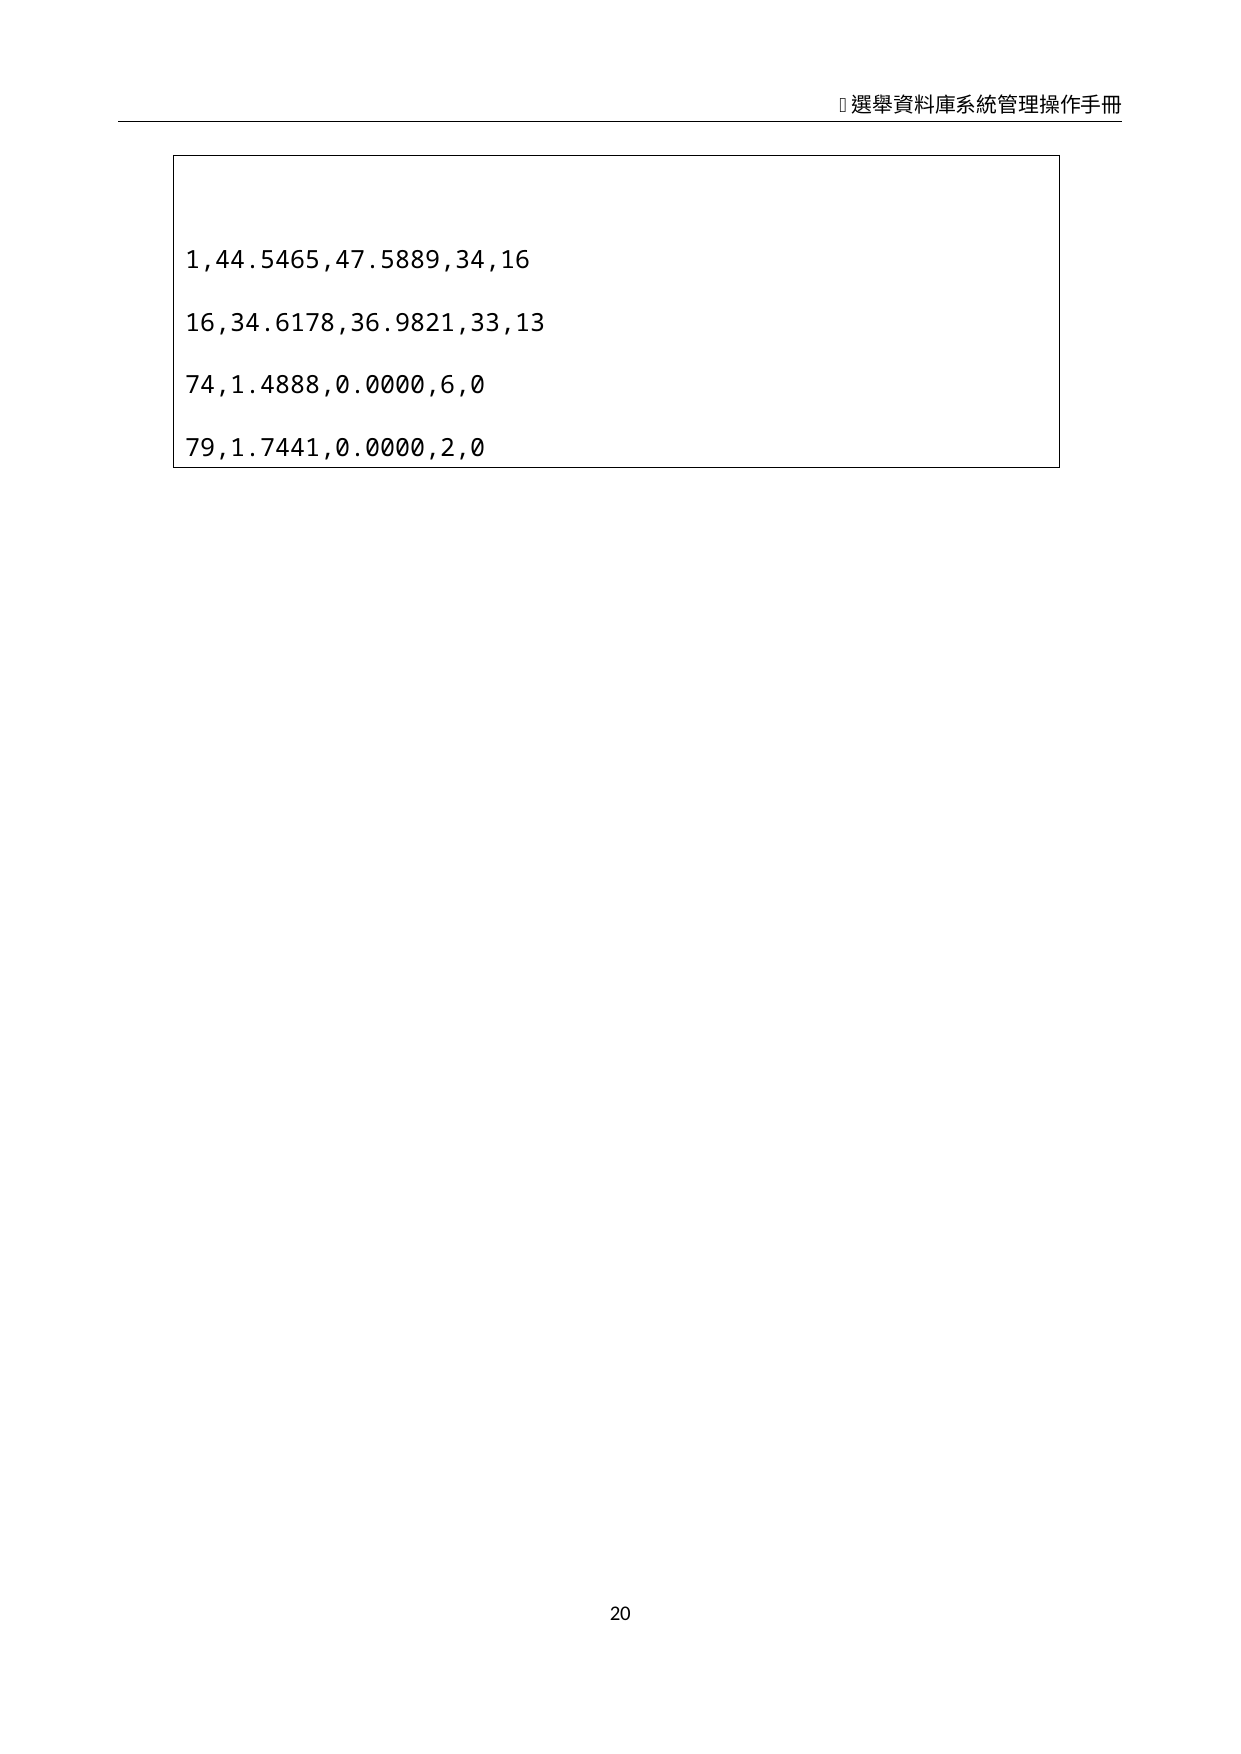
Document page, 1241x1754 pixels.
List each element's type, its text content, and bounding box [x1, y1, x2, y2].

table_header 1,44.5465,47.5889,34,16 16,34.6178,36.9821,33,13 74,1.4888,0.0000,6,0 79,1.7441,0.0000,2,0 [174, 156, 1059, 467]
